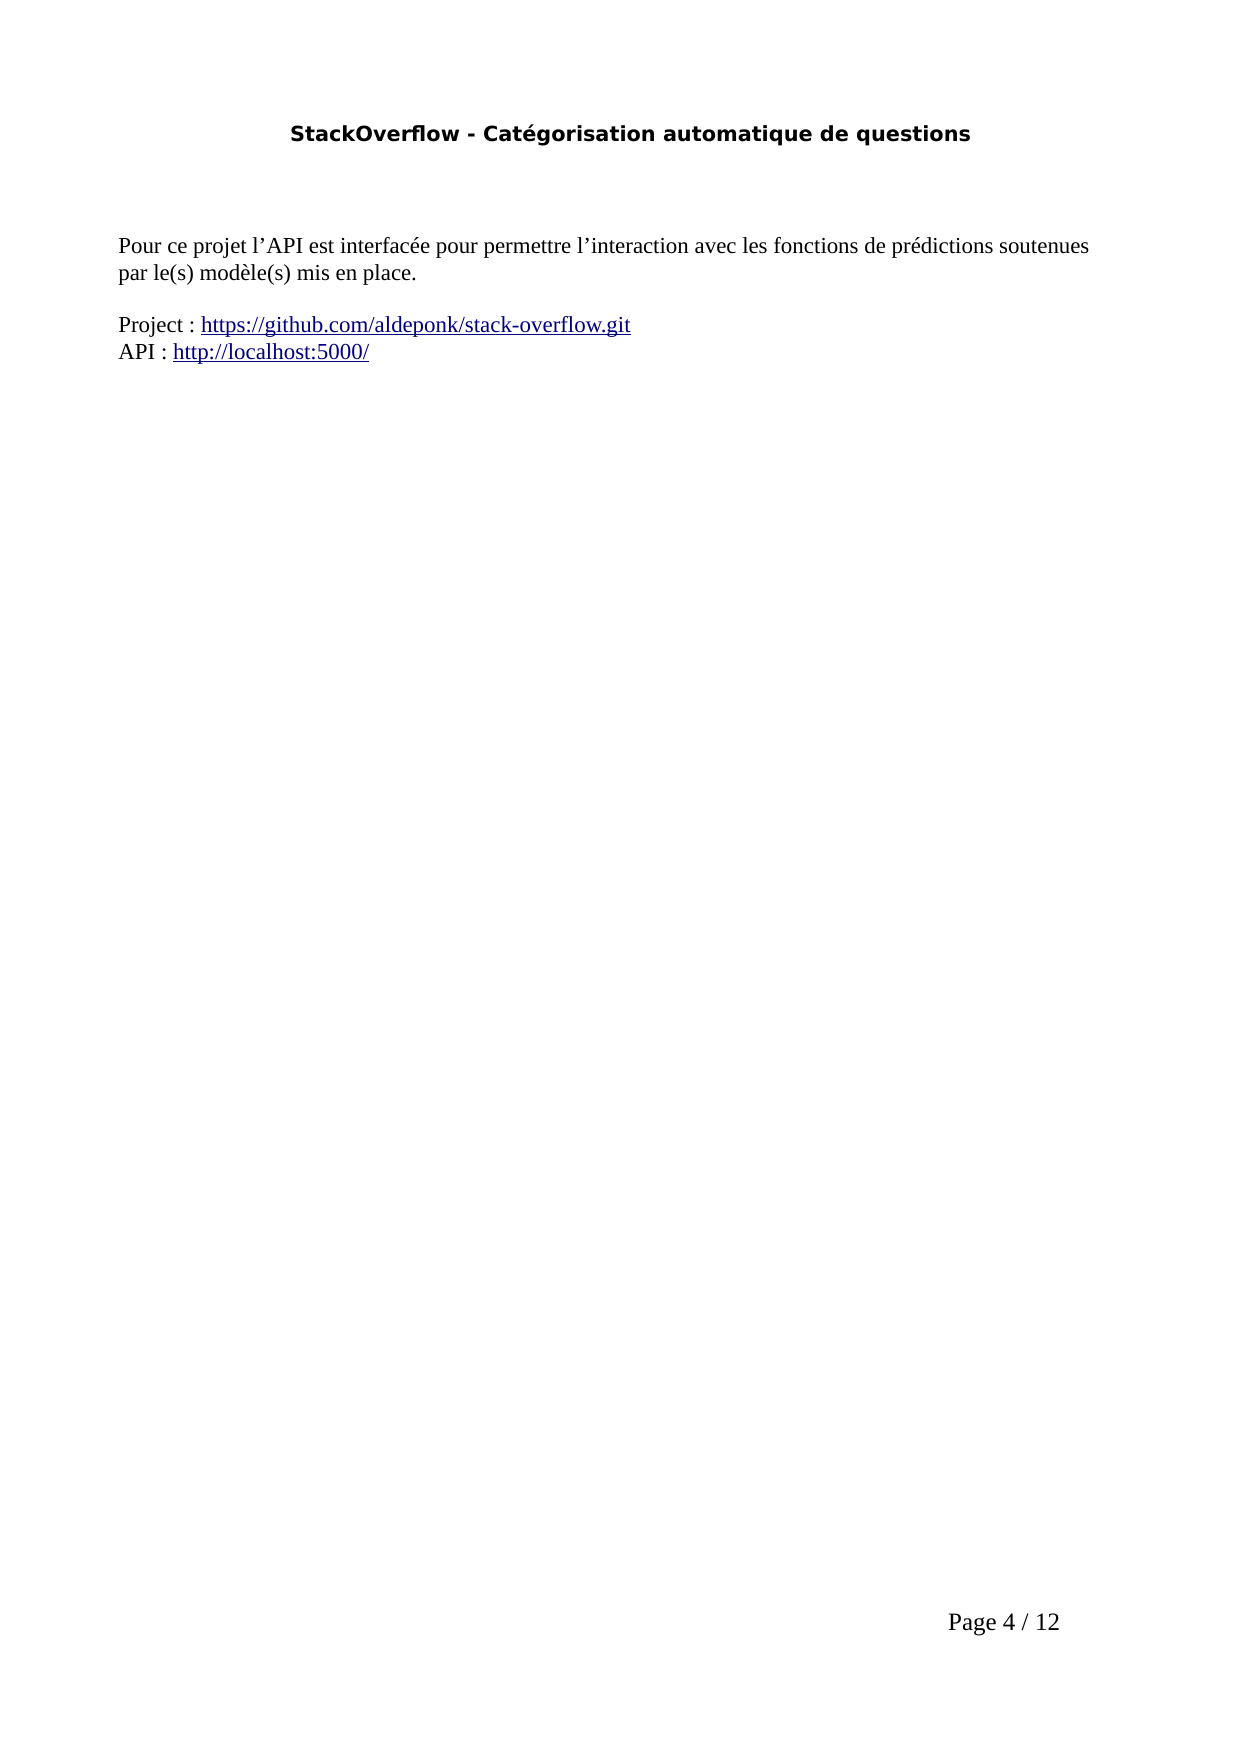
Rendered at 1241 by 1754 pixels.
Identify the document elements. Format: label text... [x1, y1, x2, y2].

text Pour ce projet l’API est interfacée pour permettre l’interaction avec les fonctions de prédictions soutenues par le(s) modèle(s) mis en place. [118, 232, 1122, 285]
text API : http://localhost:5000/ [118, 338, 1122, 364]
text Project : https://github.com/aldeponk/stack-overflow.git [118, 311, 1122, 338]
